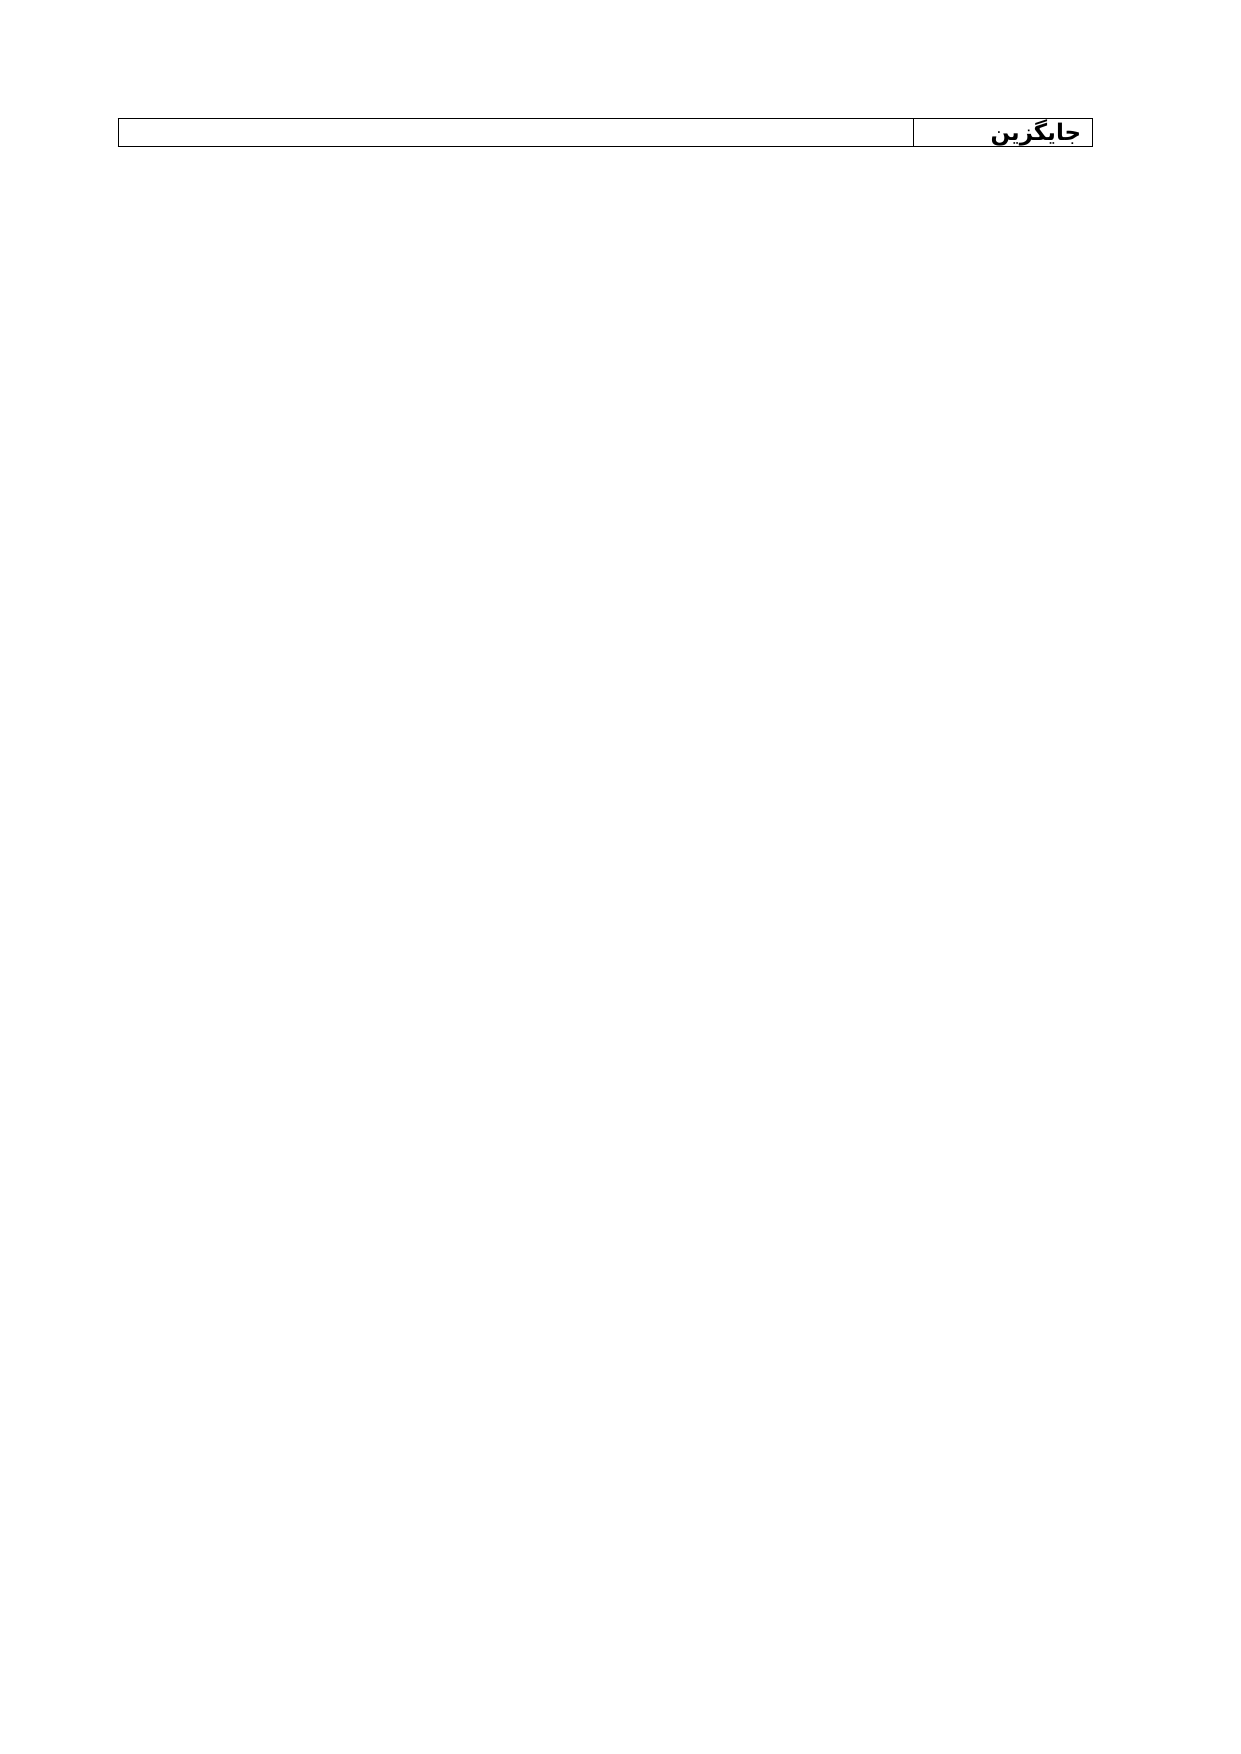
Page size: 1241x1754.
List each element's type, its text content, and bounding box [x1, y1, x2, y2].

table_cell جایگزین [914, 119, 1092, 146]
table_cell [119, 119, 913, 146]
